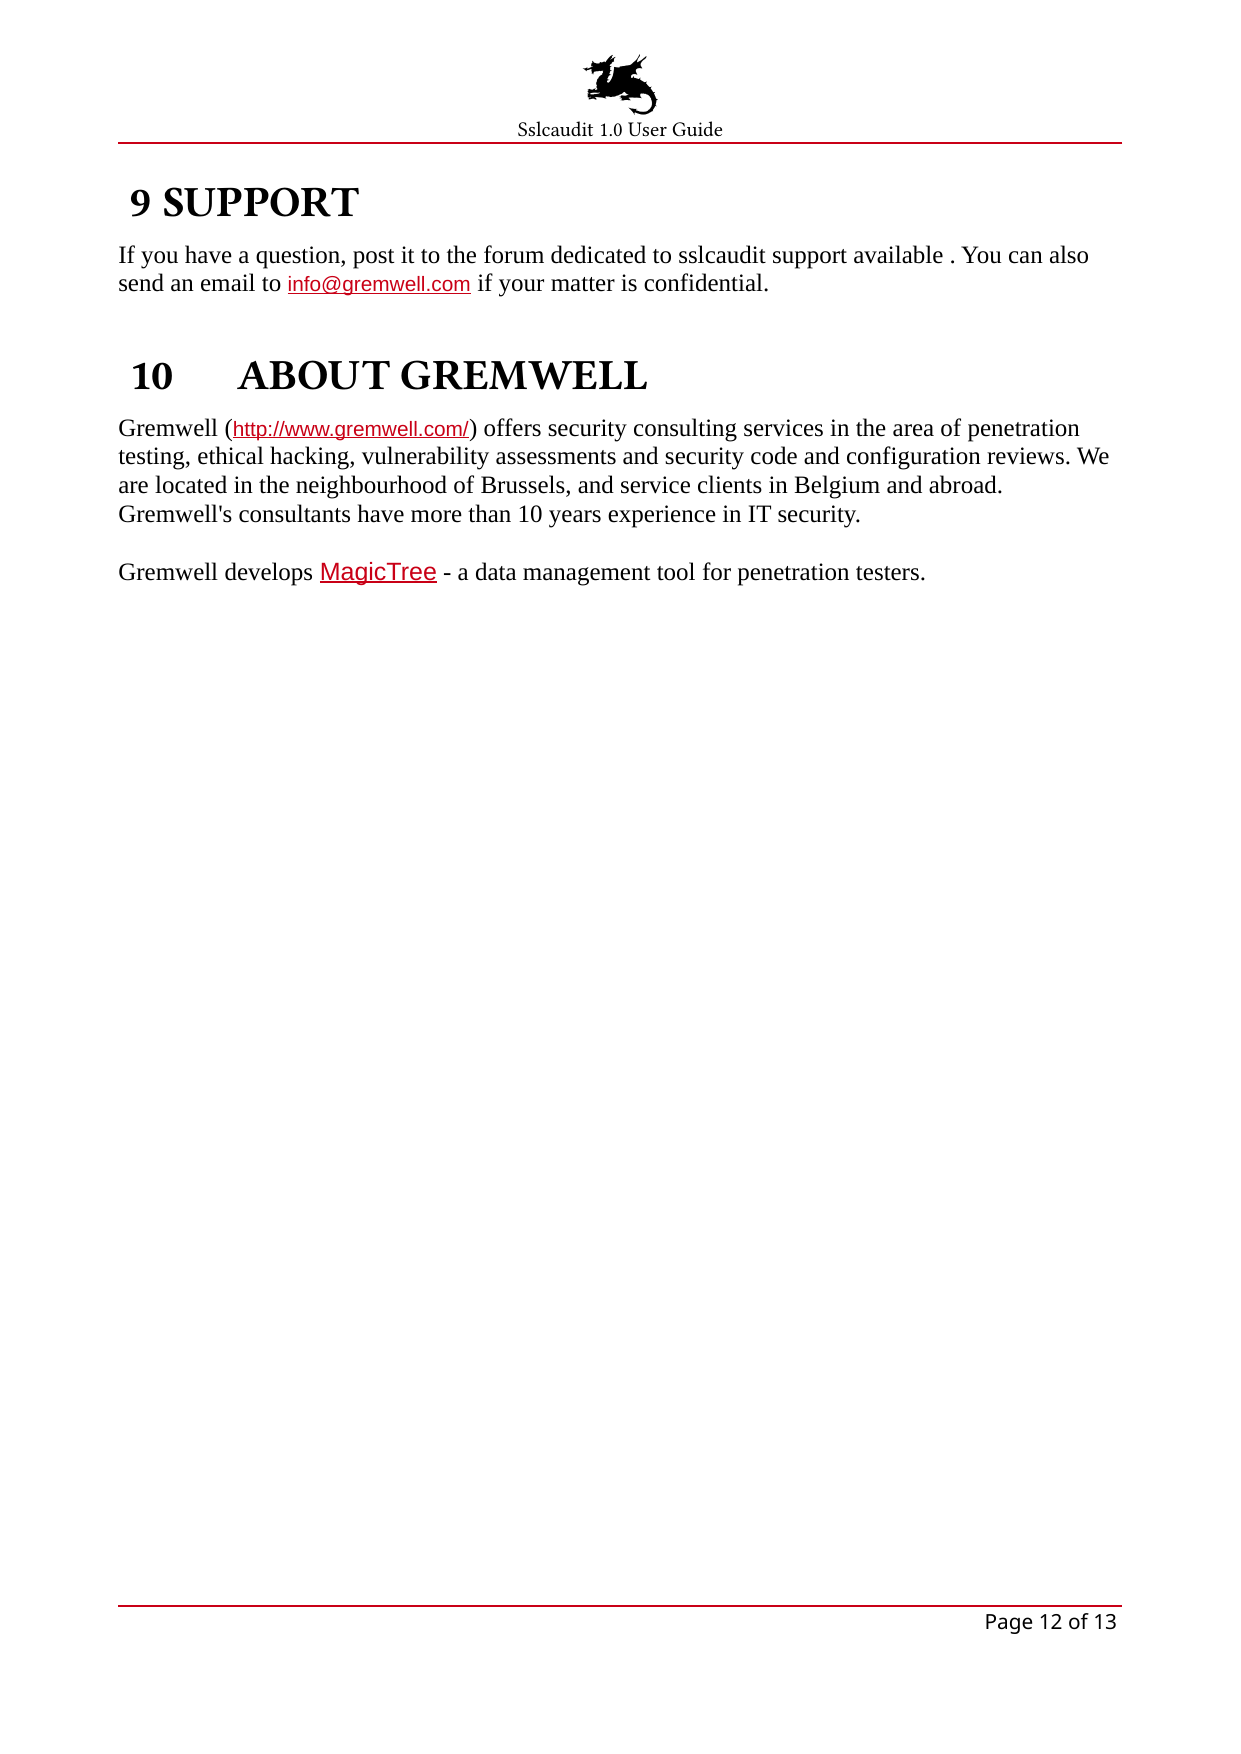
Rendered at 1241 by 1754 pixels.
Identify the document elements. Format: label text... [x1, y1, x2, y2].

subtitle ABOUT GREMWELL [118, 351, 1122, 400]
text Gremwell (http://www.gremwell.com/) offers security consulting services in the area of penetration testing, ethical hacking, vulnerability assessments and security code and configuration reviews. We are located in the neighbourhood of Brussels, and service clients in Belgium and abroad. Gremwell's consultants have more than 10 years experience in IT security. [118, 413, 1122, 528]
text Gremwell develops MagicTree - a data management tool for penetration testers. [118, 556, 1122, 585]
subtitle SUPPORT [118, 178, 1122, 227]
picture [582, 54, 658, 115]
text If you have a question, post it to the forum dedicated to sslcaudit support available . You can also send an email to info@gremwell.com if your matter is confidential. [118, 240, 1122, 297]
